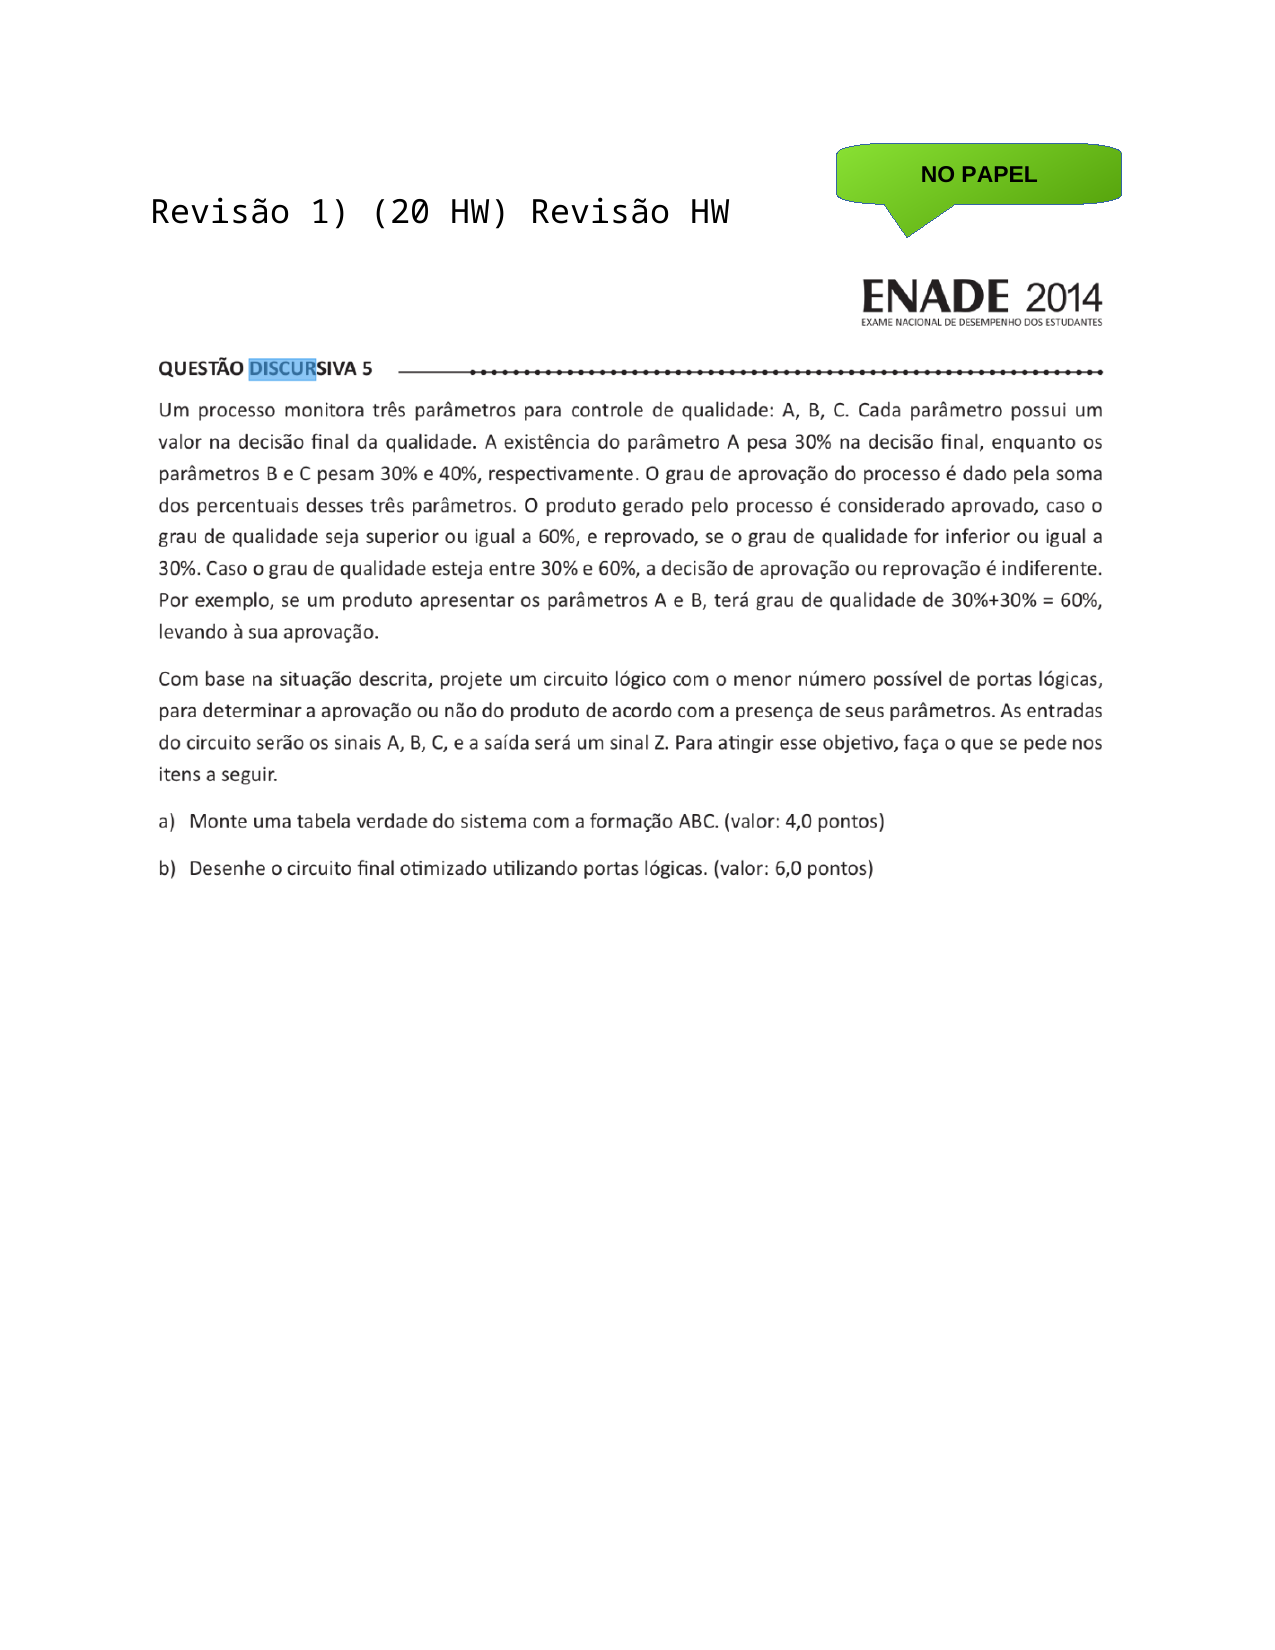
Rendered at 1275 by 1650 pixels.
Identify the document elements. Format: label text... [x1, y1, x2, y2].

picture [113, 260, 1160, 294]
subtitle [915, 187, 1125, 233]
subtitle Revisão 1) (20 HW) Revisão HW [150, 187, 903, 233]
